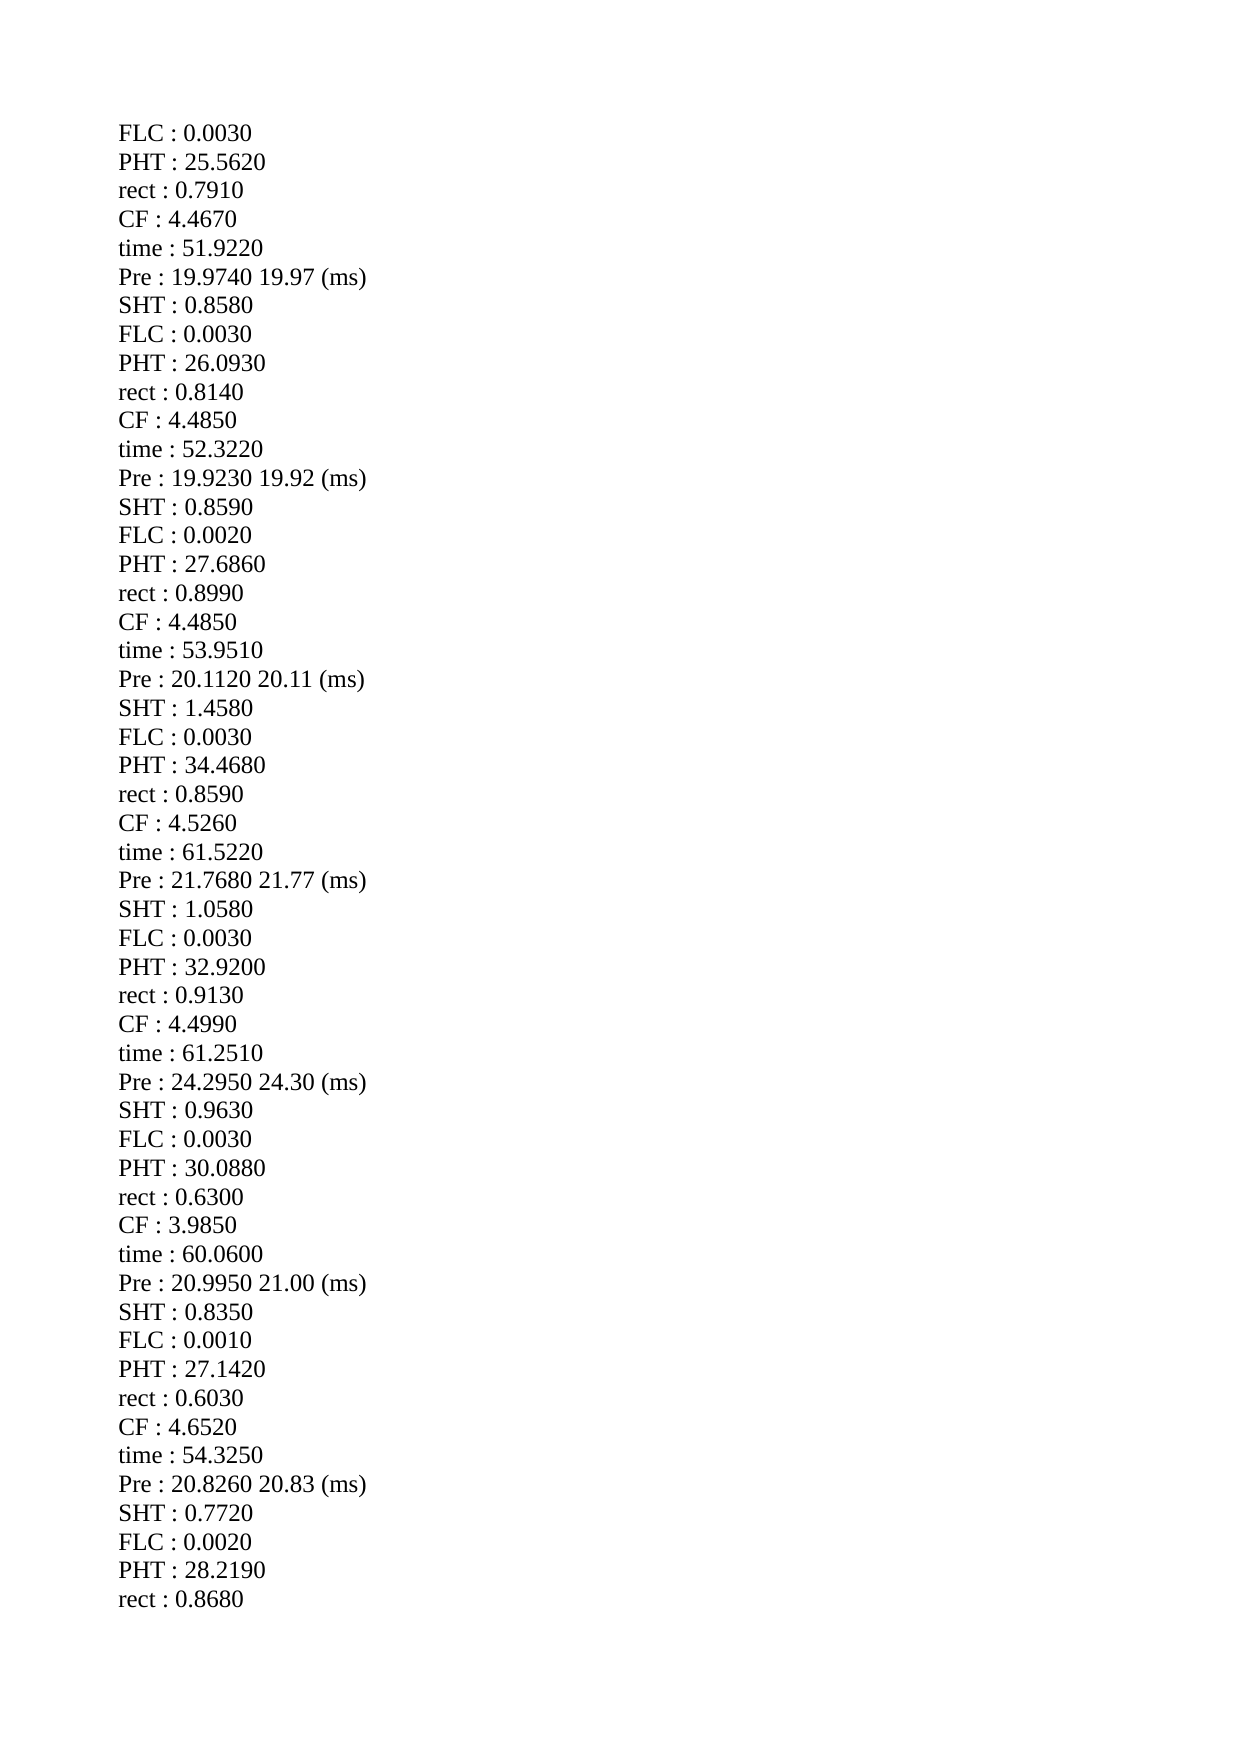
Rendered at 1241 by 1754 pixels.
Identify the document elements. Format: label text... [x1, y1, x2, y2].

text time : 61.2510 [118, 1038, 1122, 1067]
text PHT : 34.4680 [118, 751, 1122, 779]
text time : 60.0600 [118, 1239, 1122, 1268]
text Pre : 20.1120 20.11 (ms) [118, 664, 1122, 693]
text PHT : 32.9200 [118, 952, 1122, 981]
text SHT : 0.8350 [118, 1297, 1122, 1326]
text CF : 4.4670 [118, 204, 1122, 233]
text time : 51.9220 [118, 233, 1122, 262]
text FLC : 0.0020 [118, 521, 1122, 549]
text FLC : 0.0030 [118, 722, 1122, 751]
text Pre : 24.2950 24.30 (ms) [118, 1067, 1122, 1096]
text SHT : 1.4580 [118, 693, 1122, 722]
text Pre : 20.9950 21.00 (ms) [118, 1268, 1122, 1297]
text PHT : 30.0880 [118, 1153, 1122, 1182]
text time : 53.9510 [118, 636, 1122, 664]
text CF : 4.4990 [118, 1009, 1122, 1038]
text rect : 0.8680 [118, 1584, 1122, 1613]
text rect : 0.8990 [118, 578, 1122, 607]
text SHT : 0.9630 [118, 1096, 1122, 1124]
text time : 54.3250 [118, 1441, 1122, 1469]
text SHT : 1.0580 [118, 894, 1122, 923]
text FLC : 0.0020 [118, 1527, 1122, 1556]
text CF : 4.4850 [118, 607, 1122, 636]
text CF : 4.4850 [118, 406, 1122, 434]
text CF : 4.5260 [118, 808, 1122, 837]
text time : 52.3220 [118, 434, 1122, 463]
text rect : 0.9130 [118, 981, 1122, 1009]
text PHT : 26.0930 [118, 348, 1122, 377]
text FLC : 0.0030 [118, 1124, 1122, 1153]
text FLC : 0.0030 [118, 923, 1122, 952]
text CF : 4.6520 [118, 1412, 1122, 1441]
text rect : 0.6300 [118, 1182, 1122, 1211]
text FLC : 0.0030 [118, 319, 1122, 348]
text Pre : 19.9230 19.92 (ms) [118, 463, 1122, 492]
text rect : 0.7910 [118, 176, 1122, 204]
text PHT : 27.6860 [118, 549, 1122, 578]
text rect : 0.8590 [118, 779, 1122, 808]
text FLC : 0.0030 [118, 118, 1122, 147]
text PHT : 28.2190 [118, 1556, 1122, 1584]
text SHT : 0.8580 [118, 291, 1122, 319]
text time : 61.5220 [118, 837, 1122, 866]
text SHT : 0.7720 [118, 1498, 1122, 1527]
text Pre : 19.9740 19.97 (ms) [118, 262, 1122, 291]
text PHT : 27.1420 [118, 1354, 1122, 1383]
text CF : 3.9850 [118, 1211, 1122, 1239]
text rect : 0.6030 [118, 1383, 1122, 1412]
text FLC : 0.0010 [118, 1326, 1122, 1354]
text SHT : 0.8590 [118, 492, 1122, 521]
text Pre : 21.7680 21.77 (ms) [118, 866, 1122, 894]
text rect : 0.8140 [118, 377, 1122, 406]
text Pre : 20.8260 20.83 (ms) [118, 1469, 1122, 1498]
text PHT : 25.5620 [118, 147, 1122, 176]
